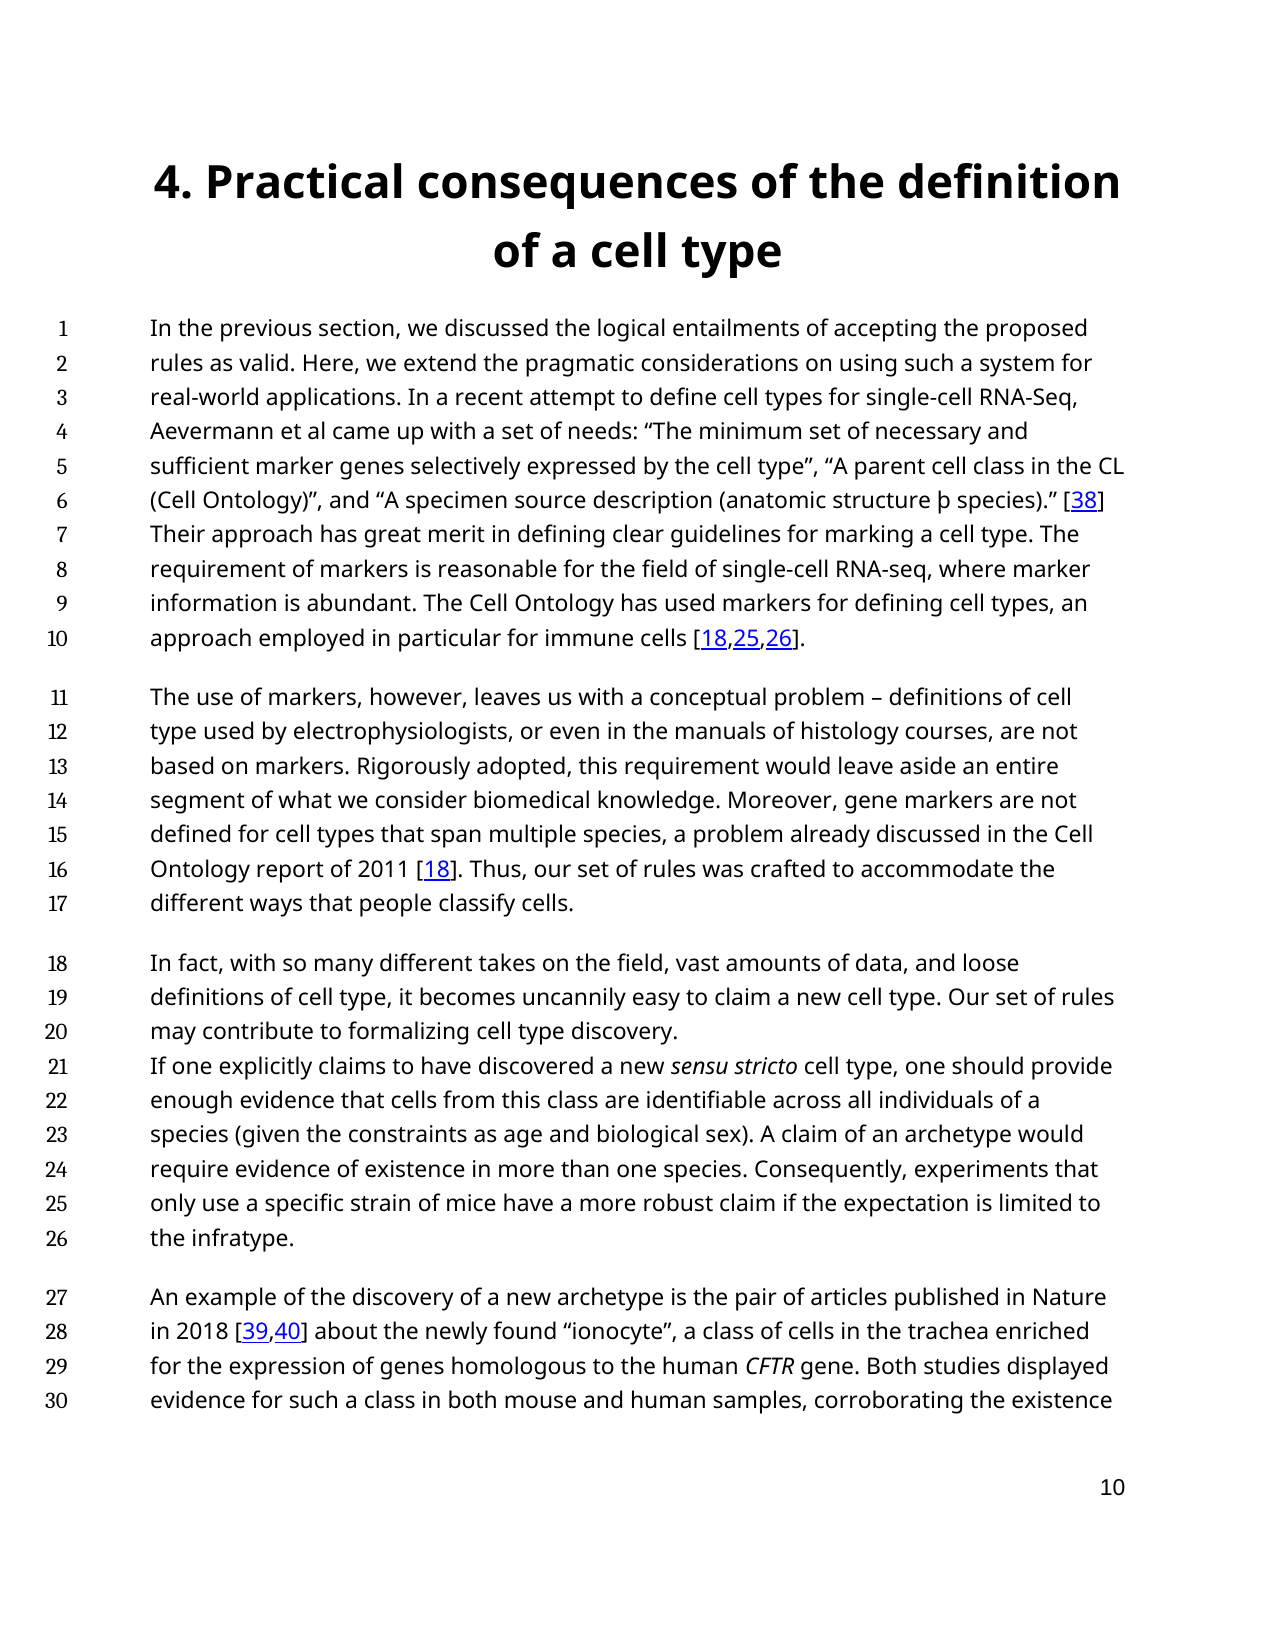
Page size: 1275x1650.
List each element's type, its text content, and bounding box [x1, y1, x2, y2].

text The use of markers, however, leaves us with a conceptual problem – definitions of cell type used by electrophysiologists, or even in the manuals of histology courses, are not based on markers. Rigorously adopted, this requirement would leave aside an entire segment of what we consider biomedical knowledge. Moreover, gene markers are not defined for cell types that span multiple species, a problem already discussed in the Cell Ontology report of 2011 [18]. Thus, our set of rules was crafted to accommodate the different ways that people classify cells. [150, 681, 1125, 918]
text In the previous section, we discussed the logical entailments of accepting the proposed rules as valid. Here, we extend the pragmatic considerations on using such a system for real-world applications. In a recent attempt to define cell types for single-cell RNA-Seq, Aevermann et al came up with a set of needs: “The minimum set of necessary and sufficient marker genes selectively expressed by the cell type”, “A parent cell class in the CL (Cell Ontology)”, and “A specimen source description (anatomic structure þ species).” [38] Their approach has great merit in defining clear guidelines for marking a cell type. The requirement of markers is reasonable for the field of single-cell RNA-seq, where marker information is abundant. The Cell Ontology has used markers for defining cell types, an approach employed in particular for immune cells [18,25,26]. [150, 312, 1125, 653]
subtitle 4. Practical consequences of the definition of a cell type [150, 150, 1125, 281]
text In fact, with so many different takes on the field, vast amounts of data, and loose definitions of cell type, it becomes uncannily easy to claim a new cell type. Our set of rules may contribute to formalizing cell type discovery. If one explicitly claims to have discovered a new sensu stricto cell type, one should provide enough evidence that cells from this class are identifiable across all individuals of a species (given the constraints as age and biological sex). A claim of an archetype would require evidence of existence in more than one species. Consequently, experiments that only use a specific strain of mice have a more robust claim if the expectation is limited to the infratype. [150, 946, 1125, 1253]
text An example of the discovery of a new archetype is the pair of articles published in Nature in 2018 [39,40] about the newly found “ionocyte”, a class of cells in the trachea enriched for the expression of genes homologous to the human CFTR gene. Both studies displayed evidence for such a class in both mouse and human samples, corroborating the existence [150, 1281, 1125, 1415]
